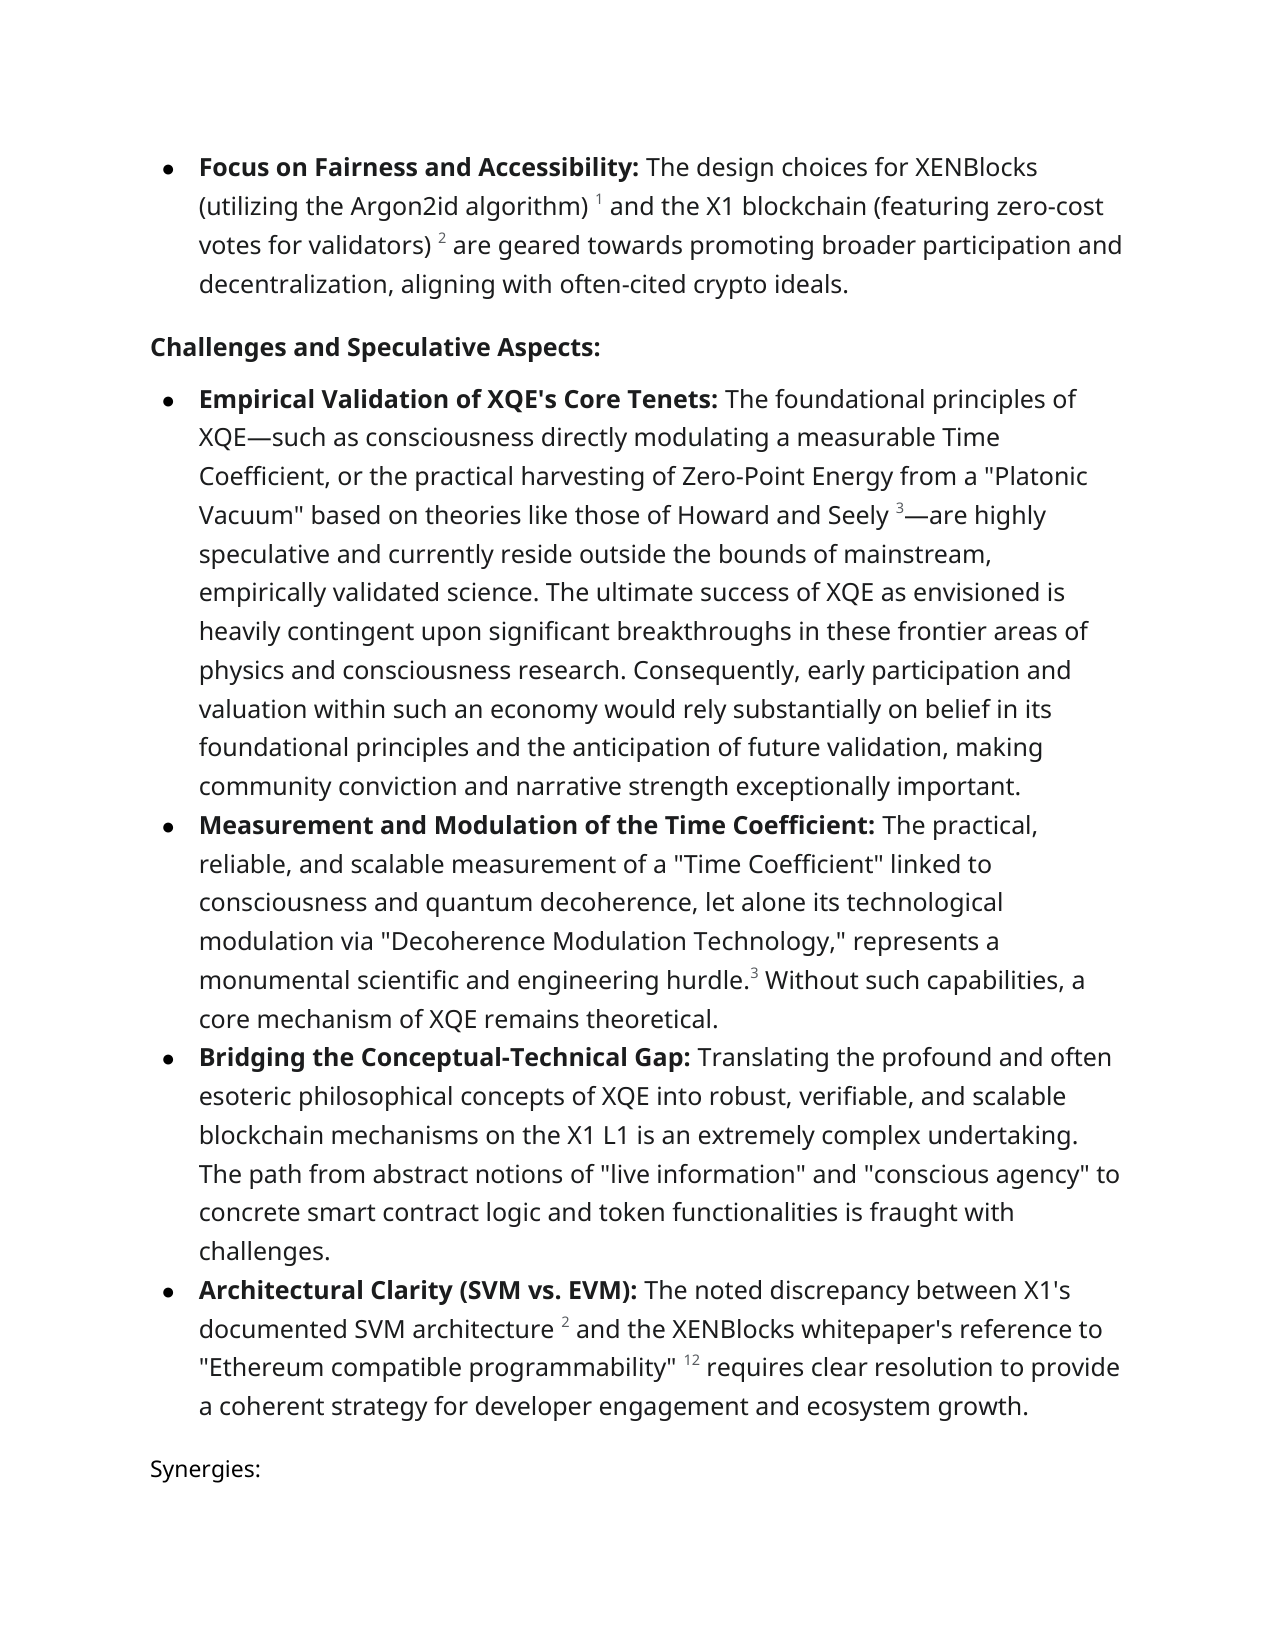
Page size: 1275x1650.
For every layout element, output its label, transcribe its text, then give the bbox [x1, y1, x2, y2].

list Empirical Validation of XQE's Core Tenets: The foundational principles of XQE—such as consciousness directly modulating a measurable Time Coefficient, or the practical harvesting of Zero-Point Energy from a "Platonic Vacuum" based on theories like those of Howard and Seely 3—are highly speculative and currently reside outside the bounds of mainstream, empirically validated science. The ultimate success of XQE as envisioned is heavily contingent upon significant breakthroughs in these frontier areas of physics and consciousness research. Consequently, early participation and valuation within such an economy would rely substantially on belief in its foundational principles and the anticipation of future validation, making community conviction and narrative strength exceptionally important. [161, 381, 1125, 803]
text Synergies: [150, 1452, 1125, 1484]
list Measurement and Modulation of the Time Coefficient: The practical, reliable, and scalable measurement of a "Time Coefficient" linked to consciousness and quantum decoherence, let alone its technological modulation via "Decoherence Modulation Technology," represents a monumental scientific and engineering hurdle.3 Without such capabilities, a core mechanism of XQE remains theoretical. [161, 807, 1125, 1035]
list Focus on Fairness and Accessibility: The design choices for XENBlocks (utilizing the Argon2id algorithm) 1 and the X1 blockchain (featuring zero-cost votes for validators) 2 are geared towards promoting broader participation and decentralization, aligning with often-cited crypto ideals. [161, 150, 1125, 300]
list Bridging the Conceptual-Technical Gap: Translating the profound and often esoteric philosophical concepts of XQE into robust, verifiable, and scalable blockchain mechanisms on the X1 L1 is an extremely complex undertaking. The path from abstract notions of "live information" and "conscious agency" to concrete smart contract logic and token functionalities is fraught with challenges. [161, 1040, 1125, 1268]
text Challenges and Speculative Aspects: [150, 330, 1125, 364]
list Architectural Clarity (SVM vs. EVM): The noted discrepancy between X1's documented SVM architecture 2 and the XENBlocks whitepaper's reference to "Ethereum compatible programmability" 12 requires clear resolution to provide a coherent strategy for developer engagement and ecosystem growth. [161, 1272, 1125, 1423]
